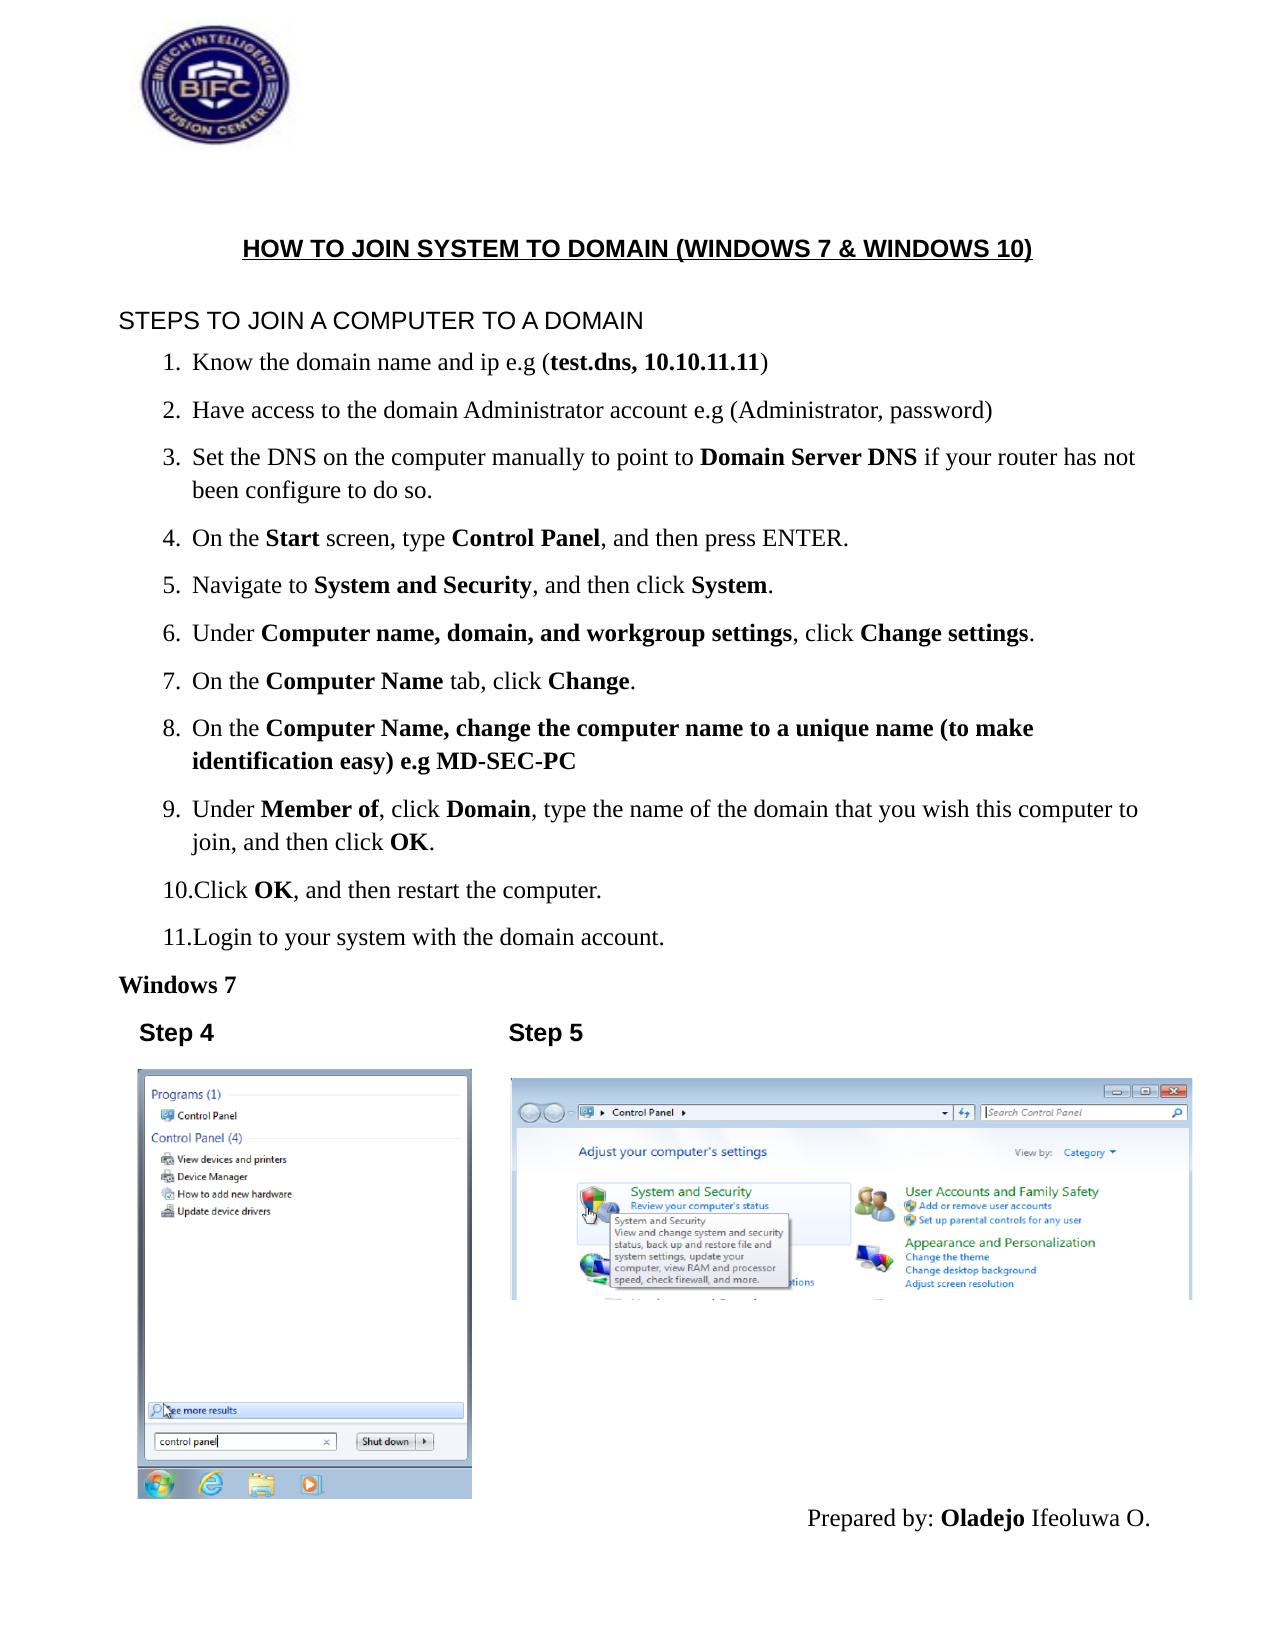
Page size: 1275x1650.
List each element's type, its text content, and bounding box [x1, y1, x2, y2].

list Login to your system with the domain account. [162, 922, 1157, 951]
list Have access to the domain Administrator account e.g (Administrator, password) [162, 395, 1157, 423]
picture [510, 1078, 1193, 1300]
subtitle STEPS TO JOIN A COMPUTER TO A DOMAIN [118, 306, 1157, 335]
picture [130, 18, 300, 150]
list On the Start screen, type Control Panel, and then press ENTER. [162, 523, 1157, 552]
list Under Member of, click Domain, type the name of the domain that you wish this computer to join, and then click OK. [162, 794, 1157, 856]
list Under Computer name, domain, and workgroup settings, click Change settings. [162, 618, 1157, 647]
list Know the domain name and ip e.g (test.dns, 10.10.11.11) [162, 347, 1157, 376]
picture [137, 1069, 472, 1499]
text HOW TO JOIN SYSTEM TO DOMAIN (WINDOWS 7 & WINDOWS 10) [118, 234, 1157, 263]
list On the Computer Name, change the computer name to a unique name (to make identification easy) e.g MD-SEC-PC [162, 713, 1157, 775]
list Click OK, and then restart the computer. [162, 875, 1157, 903]
list On the Computer Name tab, click Change. [162, 666, 1157, 694]
text Windows 7 [118, 970, 1157, 999]
text Step 4 Step 5 [118, 1017, 1157, 1046]
list Set the DNS on the computer manually to point to Domain Server DNS if your router has not been configure to do so. [162, 442, 1157, 504]
list Navigate to System and Security, and then click System. [162, 571, 1157, 599]
